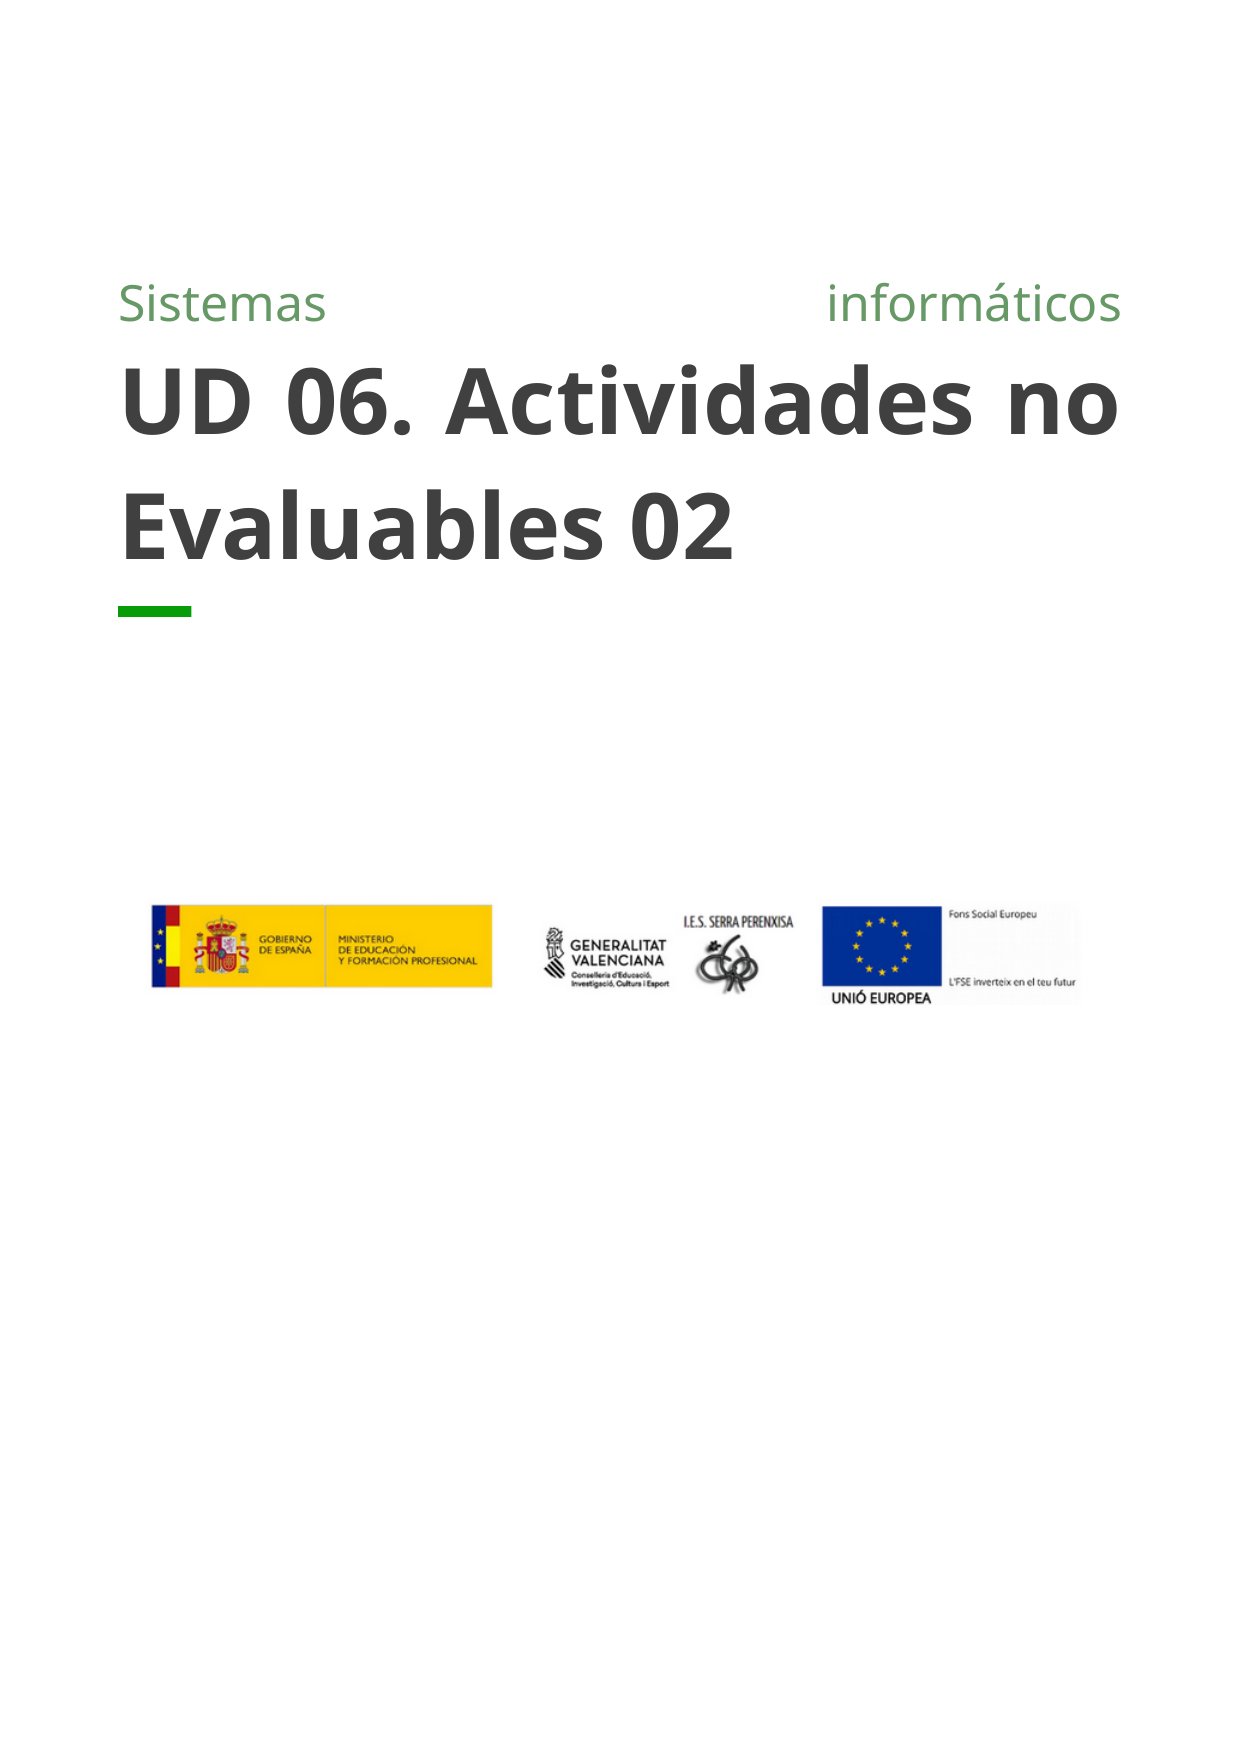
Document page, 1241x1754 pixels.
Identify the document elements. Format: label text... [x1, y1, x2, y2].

title Sistemas informáticos UD 06. Actividades no Evaluables 02 [118, 268, 1122, 586]
picture [118, 885, 1123, 1005]
picture [118, 606, 192, 617]
